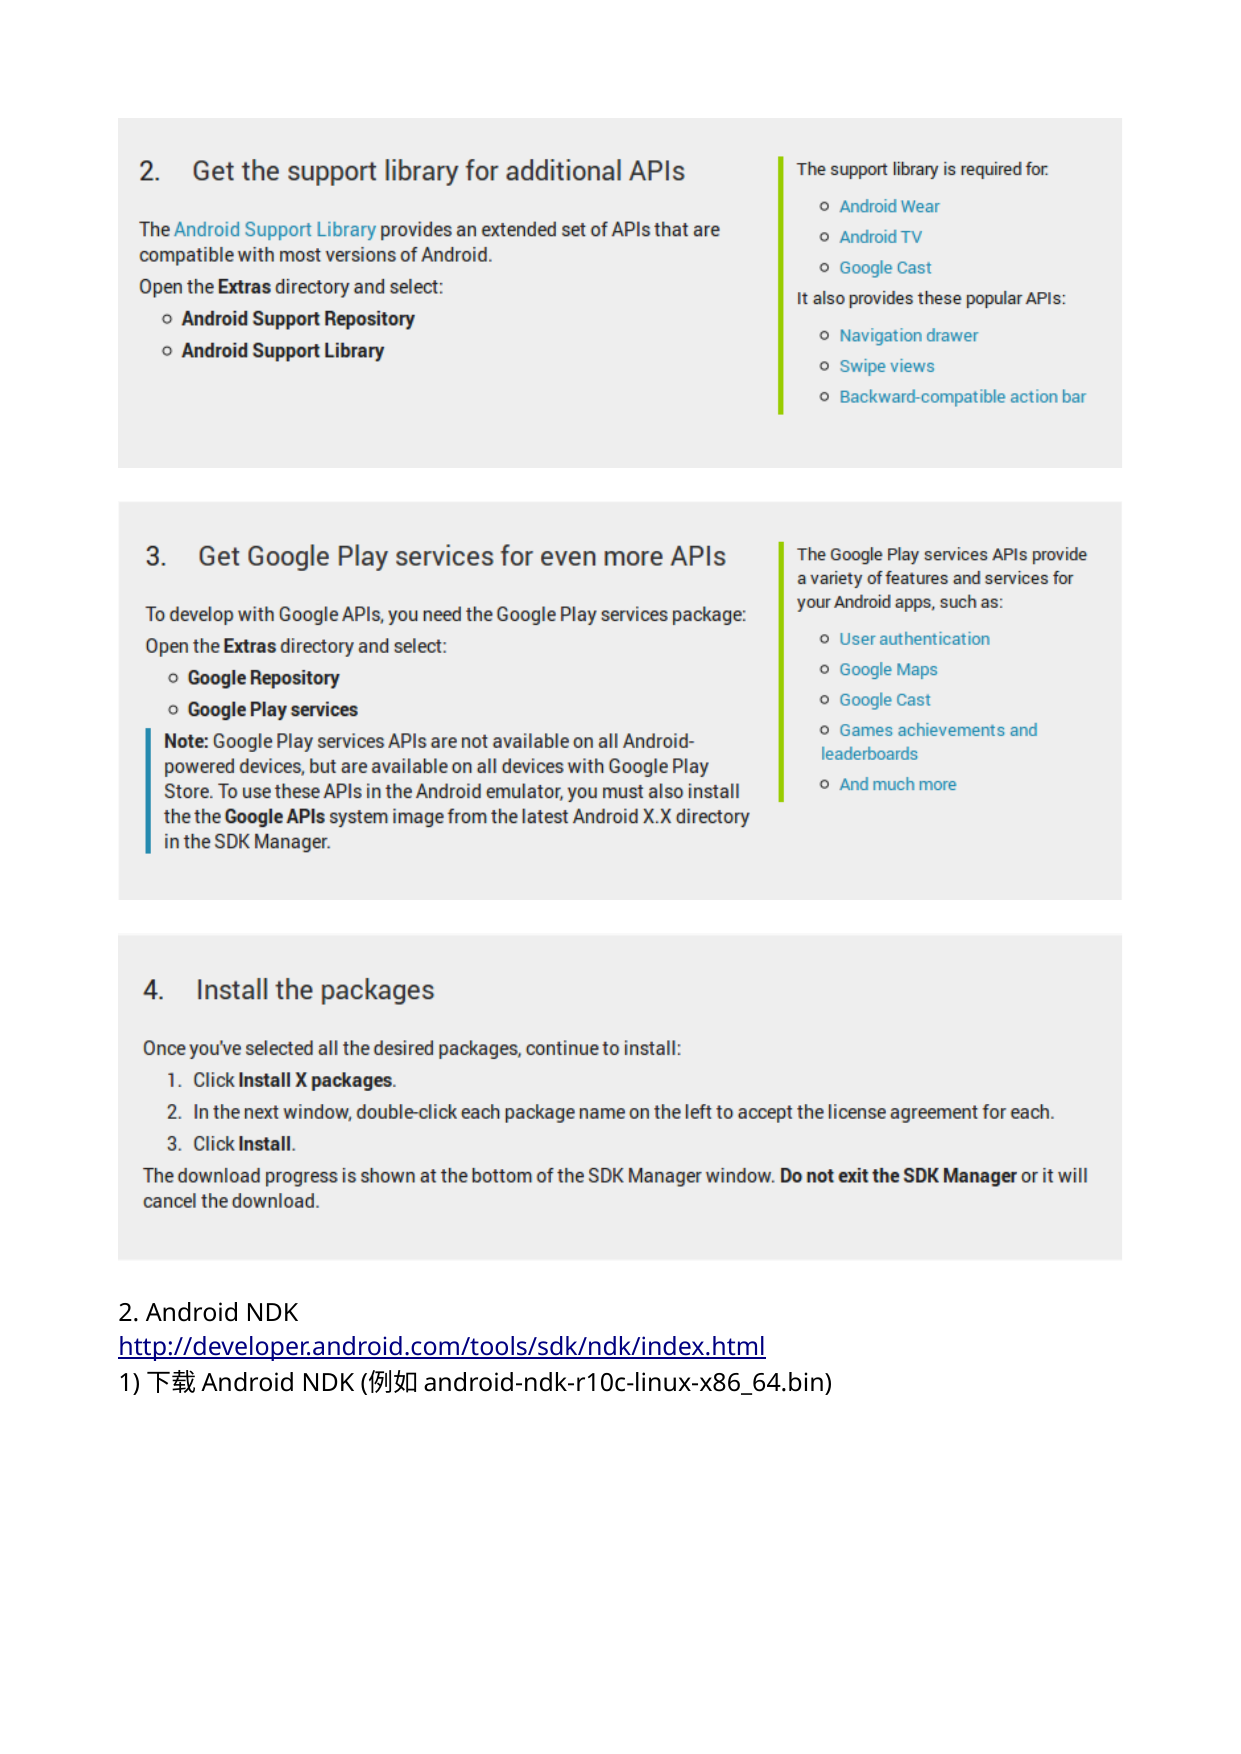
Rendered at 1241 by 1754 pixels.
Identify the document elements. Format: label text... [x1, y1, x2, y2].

text http://developer.android.com/tools/sdk/ndk/index.html [118, 1328, 1122, 1363]
text 1) 下载Android NDK (例如android-ndk-r10c-linux-x86_64.bin) [118, 1363, 1122, 1399]
text 2. Android NDK [118, 1294, 1122, 1328]
picture [118, 501, 1123, 900]
picture [118, 118, 1123, 468]
picture [118, 933, 1123, 1261]
